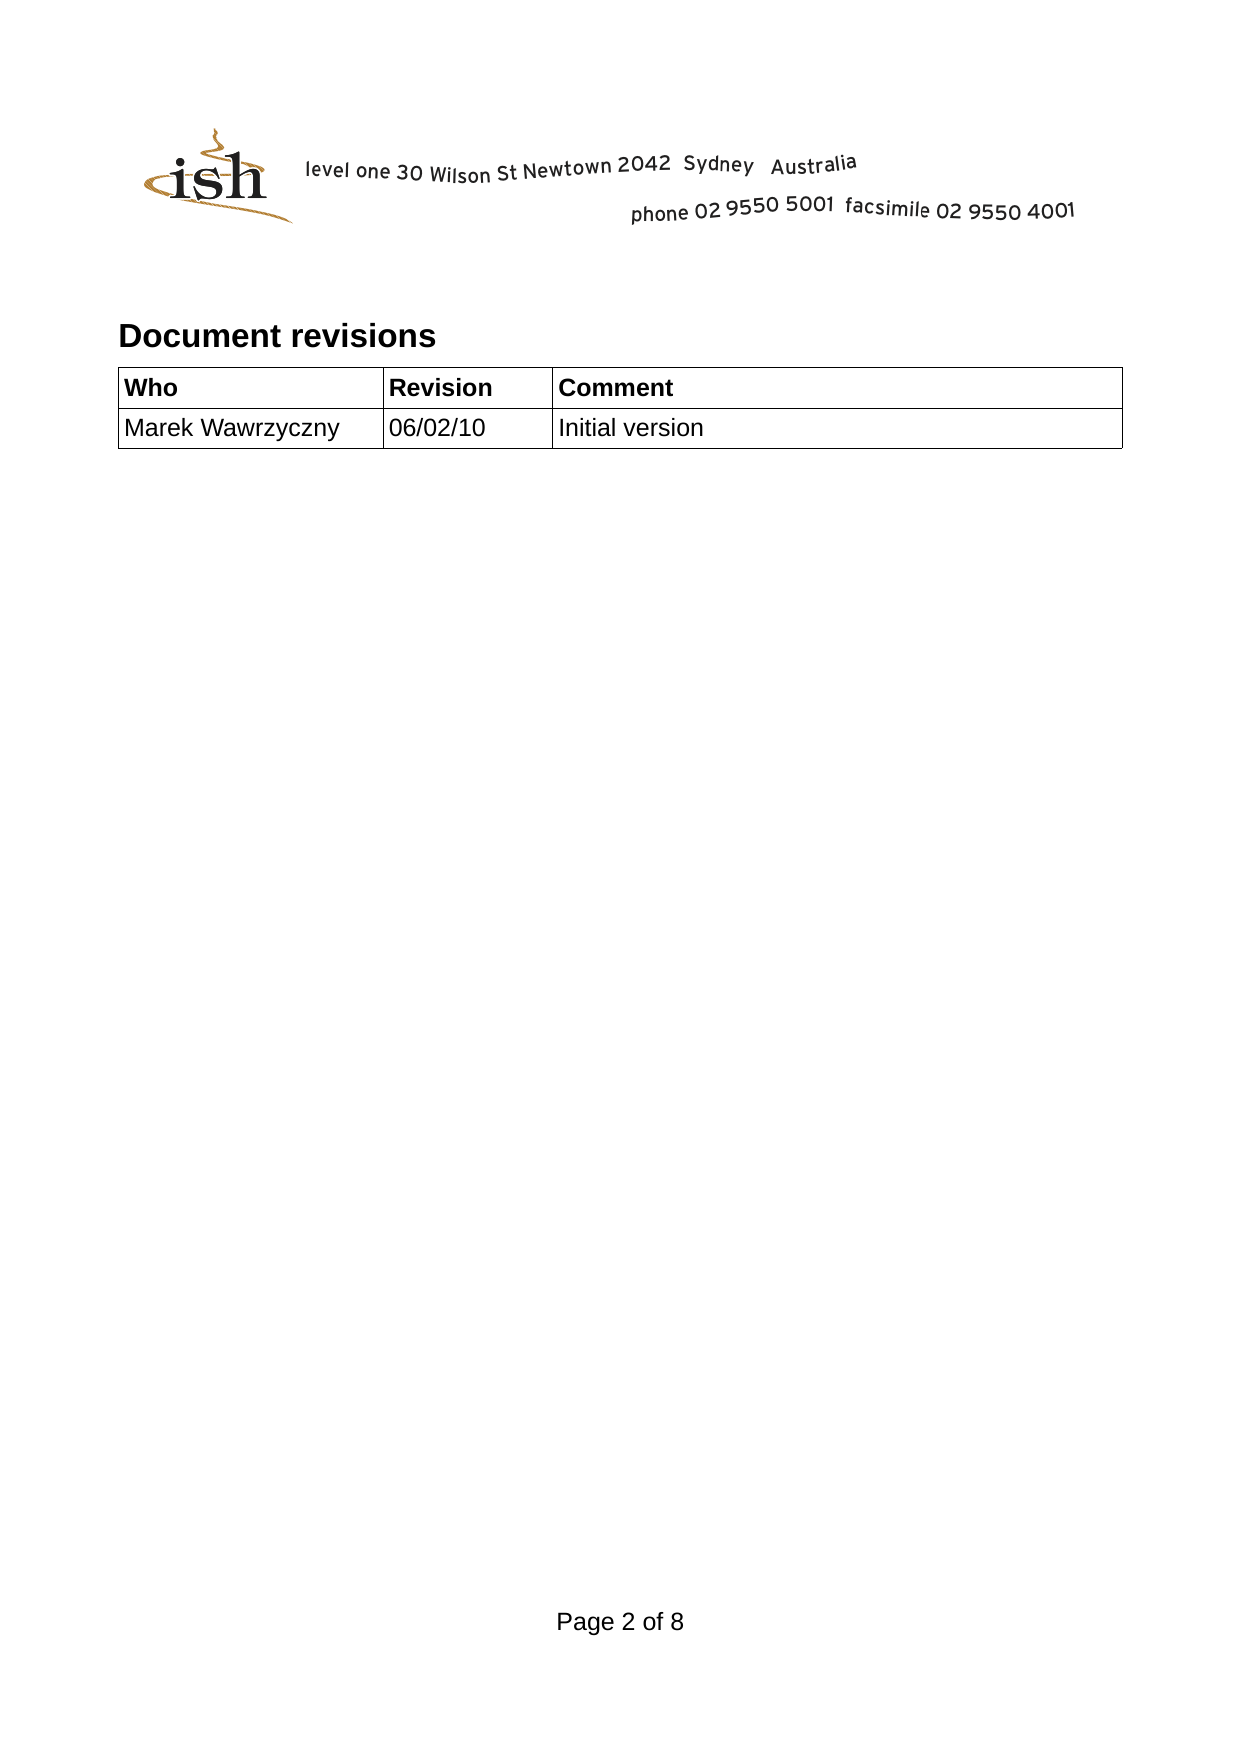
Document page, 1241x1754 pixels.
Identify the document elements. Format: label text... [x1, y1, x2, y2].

table_cell Initial version [553, 409, 1122, 448]
subtitle Document revisions [118, 316, 1122, 355]
table_header Who [119, 368, 383, 408]
table_header Revision [384, 368, 552, 408]
table_cell 02/06/10 [384, 409, 552, 448]
picture [118, 118, 1123, 237]
table_cell Marek Wawrzyczny [119, 409, 383, 448]
table_header Comment [553, 368, 1122, 408]
